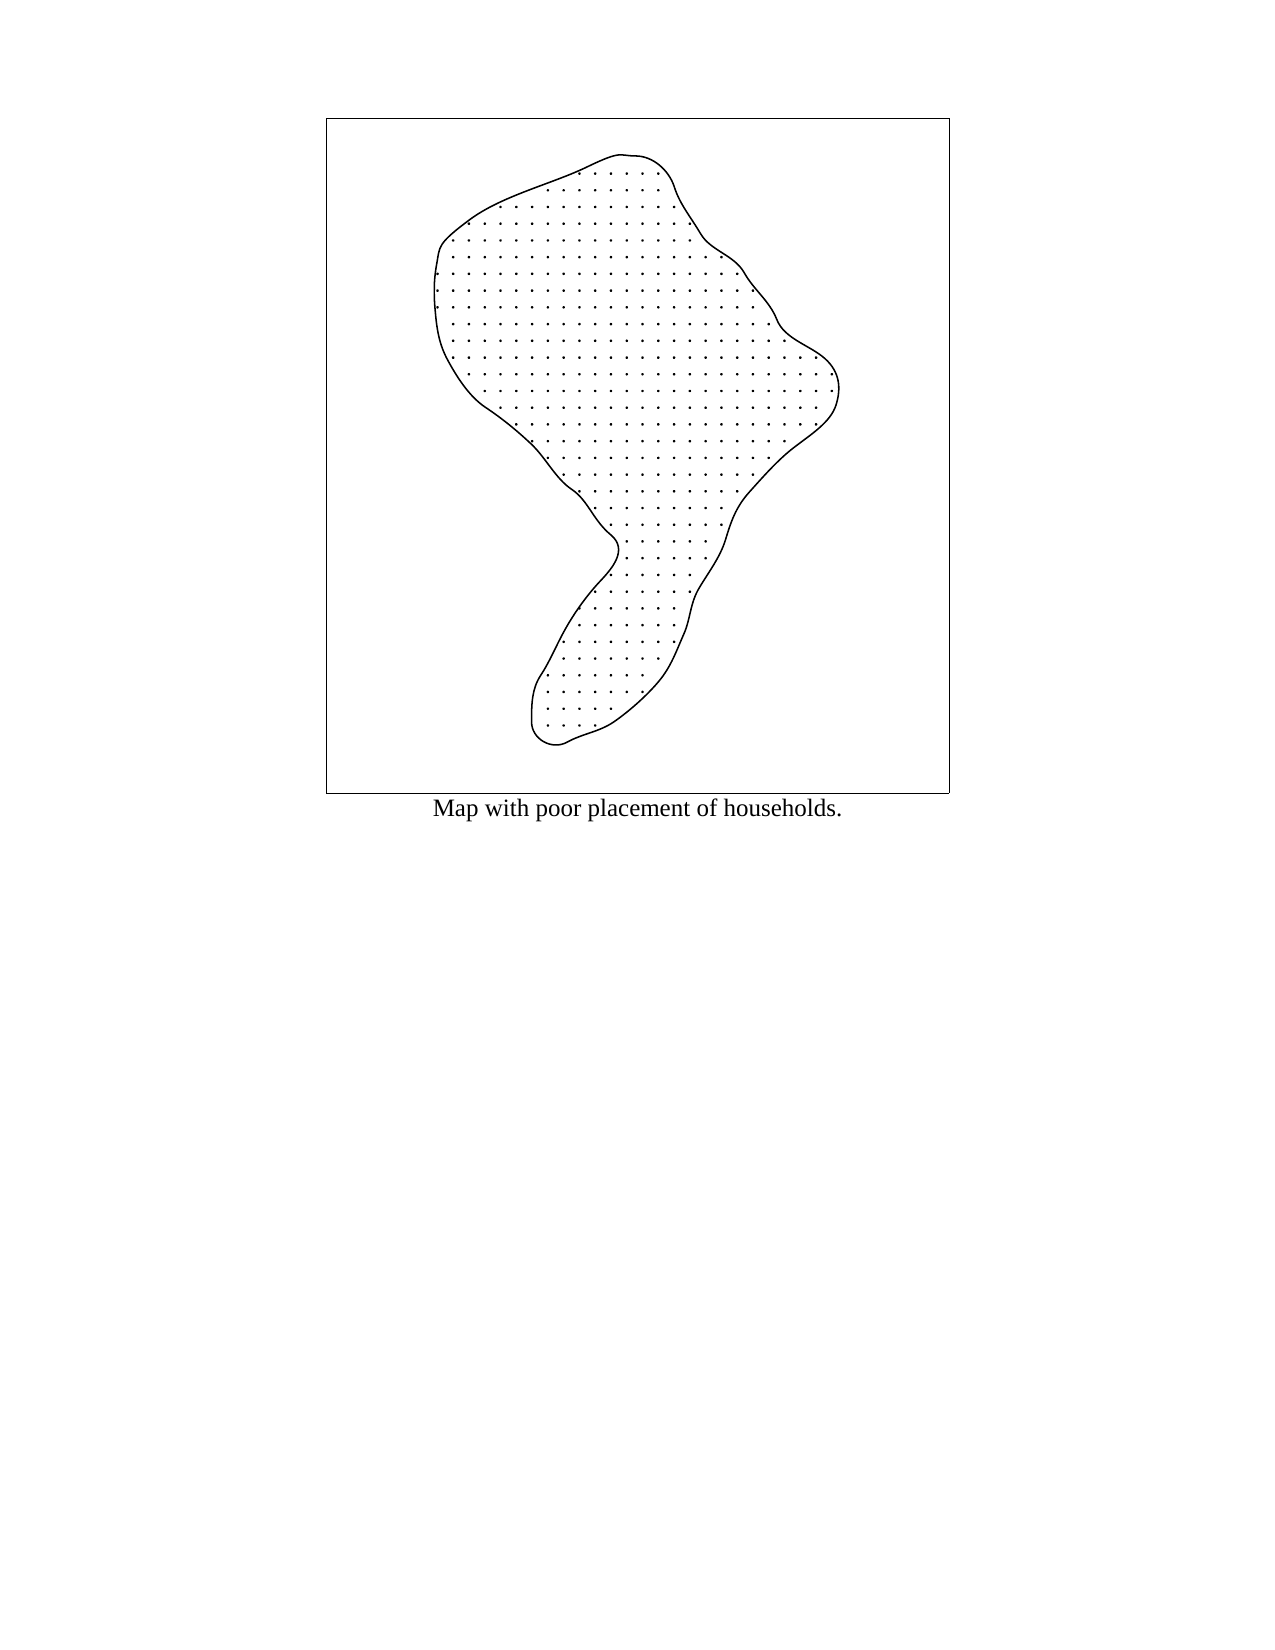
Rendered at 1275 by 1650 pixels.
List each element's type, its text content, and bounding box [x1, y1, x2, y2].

text Map with poor placement of households. [118, 118, 1157, 822]
